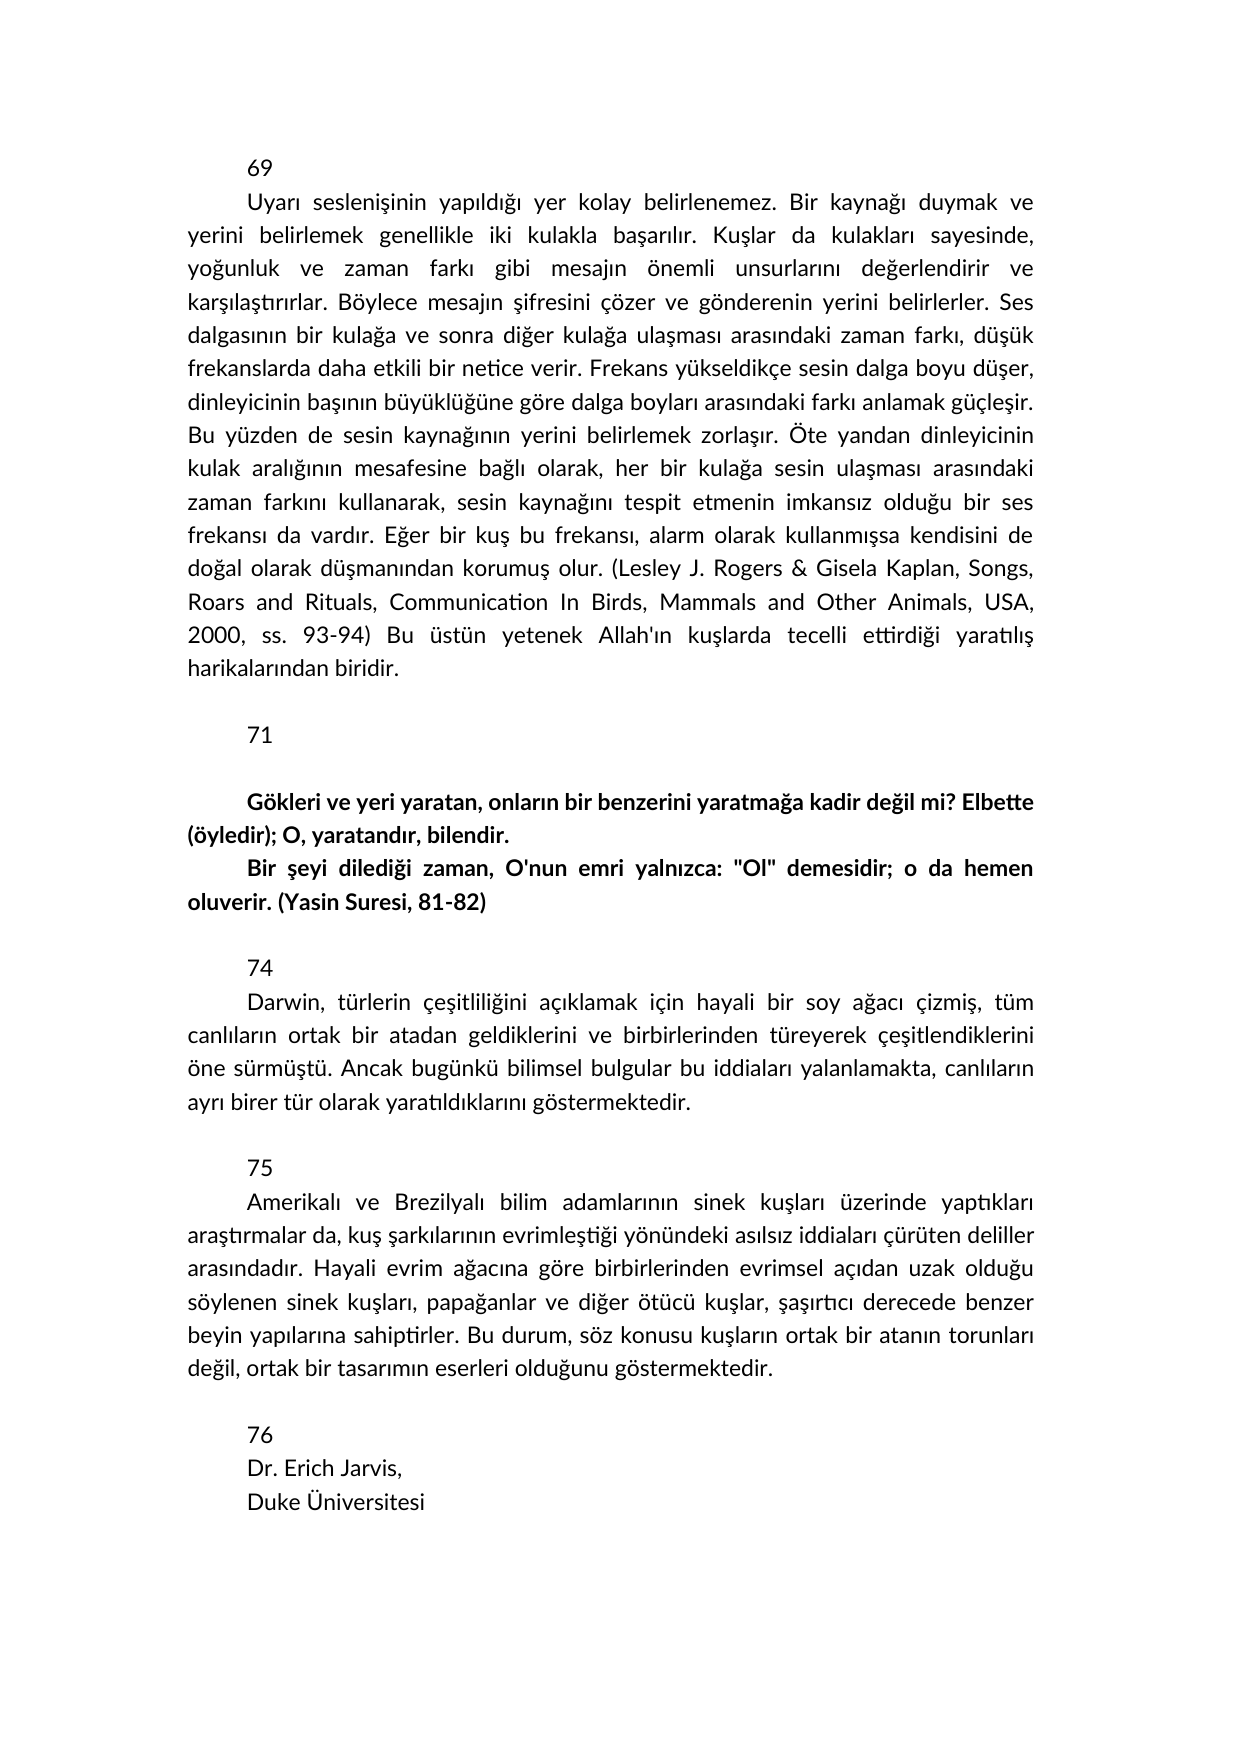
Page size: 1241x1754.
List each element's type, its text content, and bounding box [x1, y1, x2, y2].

text 76 [187, 1417, 1035, 1450]
text Darwin, türlerin çeşitliliğini açıklamak için hayali bir soy ağacı çizmiş, tüm canlıların ortak bir atadan geldiklerini ve birbirlerinden türeyerek çeşitlendiklerini öne sürmüştü. Ancak bugünkü bilimsel bulgular bu iddiaları yalanlamakta, canlıların ayrı birer tür olarak yaratıldıklarını göstermektedir. [187, 983, 1035, 1117]
text Bir şeyi dilediği zaman, O'nun emri yalnızca: "Ol" demesidir; o da hemen oluverir. (Yasin Suresi, 81-82) [187, 850, 1035, 917]
text Uyarı seslenişinin yapıldığı yer kolay belirlenemez. Bir kaynağı duymak ve yerini belirlemek genellikle iki kulakla başarılır. Kuşlar da kulakları sayesinde, yoğunluk ve zaman farkı gibi mesajın önemli unsurlarını değerlendirir ve karşılaştırırlar. Böylece mesajın şifresini çözer ve gönderenin yerini belirlerler. Ses dalgasının bir kulağa ve sonra diğer kulağa ulaşması arasındaki zaman farkı, düşük frekanslarda daha etkili bir netice verir. Frekans yükseldikçe sesin dalga boyu düşer, dinleyicinin başının büyüklüğüne göre dalga boyları arasındaki farkı anlamak güçleşir. Bu yüzden de sesin kaynağının yerini belirlemek zorlaşır. Öte yandan dinleyicinin kulak aralığının mesafesine bağlı olarak, her bir kulağa sesin ulaşması arasındaki zaman farkını kullanarak, sesin kaynağını tespit etmenin imkansız olduğu bir ses frekansı da vardır. Eğer bir kuş bu frekansı, alarm olarak kullanmışsa kendisini de doğal olarak düşmanından korumuş olur. (Lesley J. Rogers & Gisela Kaplan, Songs, Roars and Rituals, Communication In Birds, Mammals and Other Animals, USA, 2000, ss. 93-94) Bu üstün yetenek Allah'ın kuşlarda tecelli ettirdiği yaratılış harikalarından biridir. [187, 183, 1035, 683]
text 69 [187, 150, 1035, 183]
text 74 [187, 950, 1035, 983]
text 75 [187, 1150, 1035, 1183]
text Amerikalı ve Brezilyalı bilim adamlarının sinek kuşları üzerinde yaptıkları araştırmalar da, kuş şarkılarının evrimleştiği yönündeki asılsız iddiaları çürüten deliller arasındadır. Hayali evrim ağacına göre birbirlerinden evrimsel açıdan uzak olduğu söylenen sinek kuşları, papağanlar ve diğer ötücü kuşlar, şaşırtıcı derecede benzer beyin yapılarına sahiptirler. Bu durum, söz konusu kuşların ortak bir atanın torunları değil, ortak bir tasarımın eserleri olduğunu göstermektedir. [187, 1183, 1035, 1383]
text Gökleri ve yeri yaratan, onların bir benzerini yaratmağa kadir değil mi? Elbette (öyledir); O, yaratandır, bilendir. [187, 783, 1035, 850]
text Dr. Erich Jarvis, [187, 1450, 1035, 1483]
text 71 [187, 717, 1035, 750]
text Duke Üniversitesi [187, 1483, 1035, 1517]
